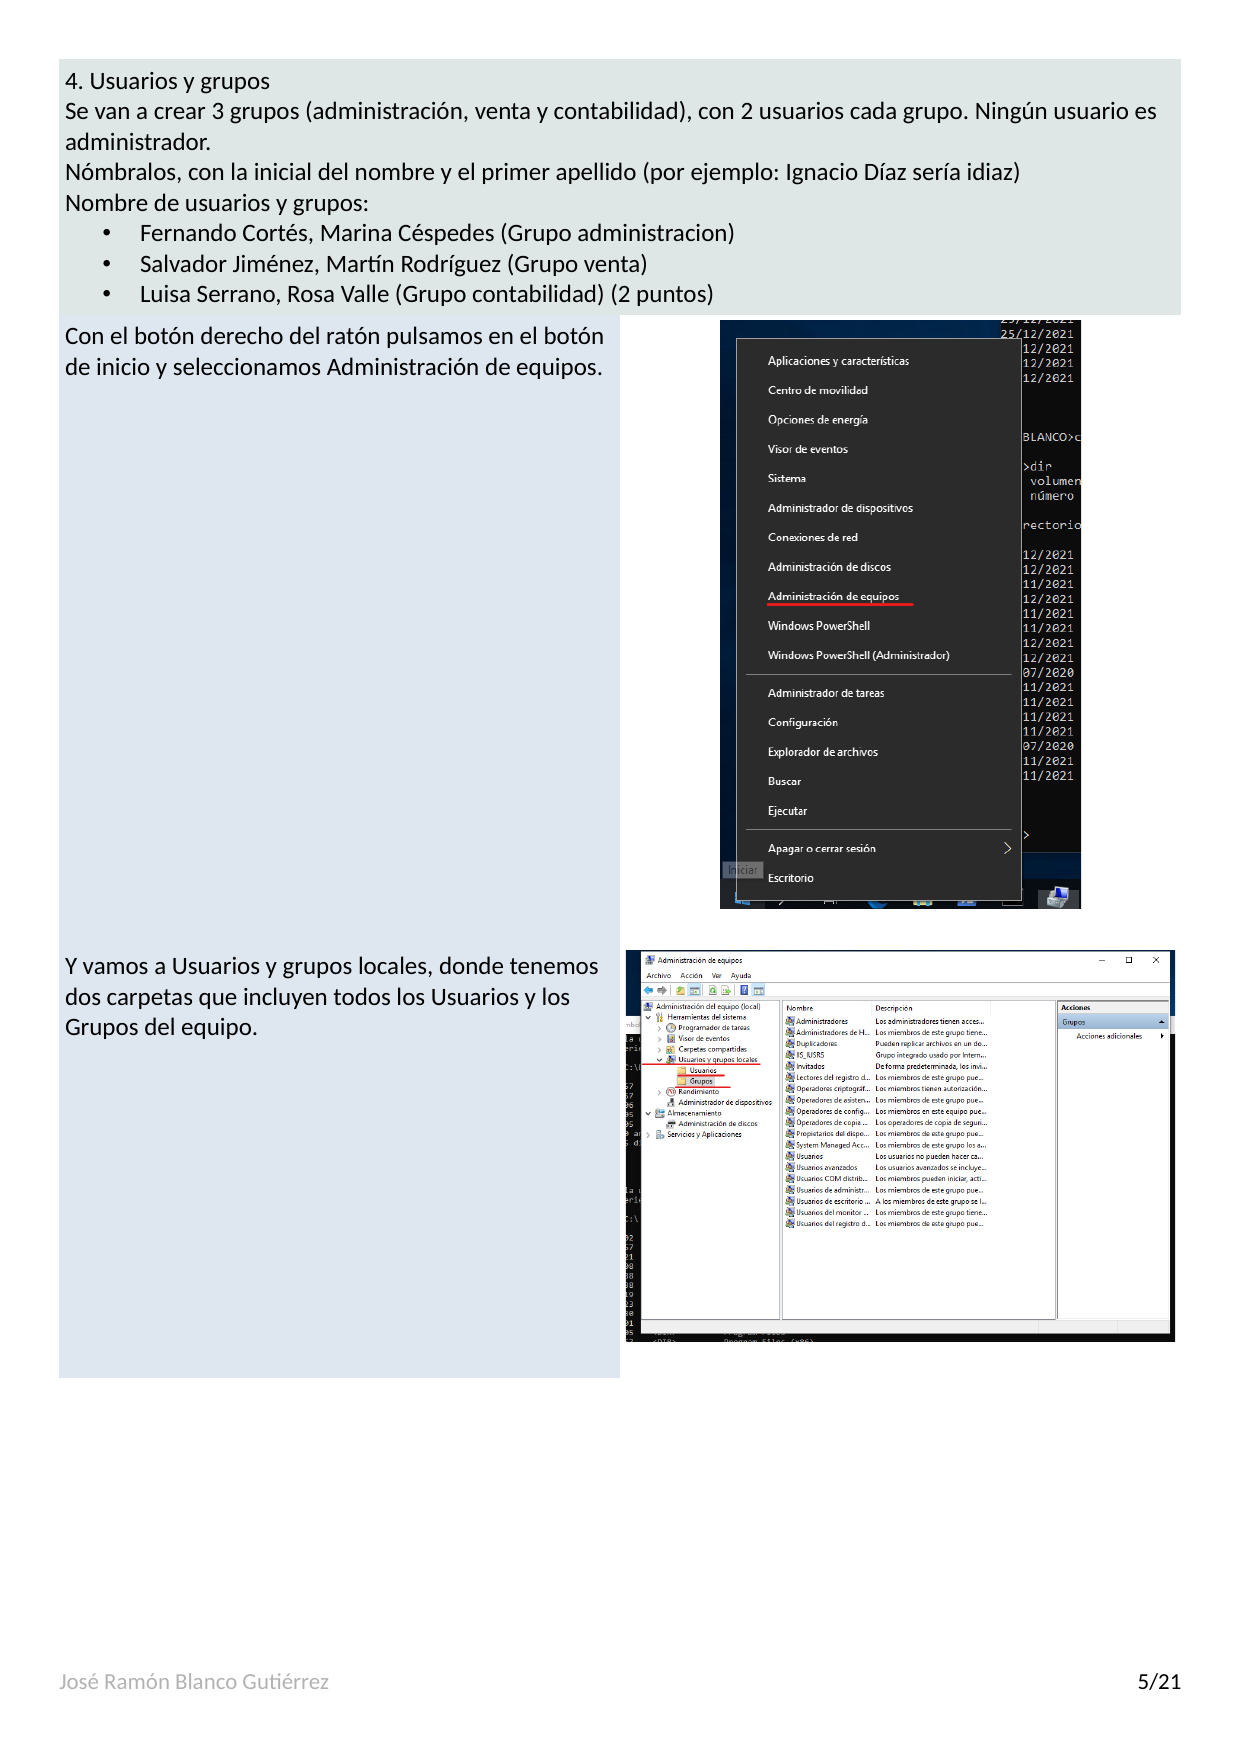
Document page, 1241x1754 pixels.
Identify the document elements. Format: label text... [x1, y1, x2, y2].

table_cell Y vamos a Usuarios y grupos locales, donde tenemos dos carpetas que incluyen todos los Usuarios y los Grupos del equipo. [59, 945, 620, 1378]
table_cell 4. Usuarios y grupos Se van a crear 3 grupos (administración, venta y contabilidad), con 2 usuarios cada grupo. Ningún usuario es administrador. Nómbralos, con la inicial del nombre y el primer apellido (por ejemplo: Ignacio Díaz sería idiaz) Nombre de usuarios y grupos: Fernando Cortés, Marina Céspedes (Grupo administracion) Salvador Jiménez, Martín Rodríguez (Grupo venta) Luisa Serrano, Rosa Valle (Grupo contabilidad) (2 puntos) [59, 59, 1181, 315]
table_cell [620, 945, 1181, 1378]
table_cell [620, 315, 1181, 945]
picture [625, 950, 1176, 1342]
picture [720, 320, 1082, 909]
table_cell Con el botón derecho del ratón pulsamos en el botón de inicio y seleccionamos Administración de equipos. [59, 315, 620, 945]
